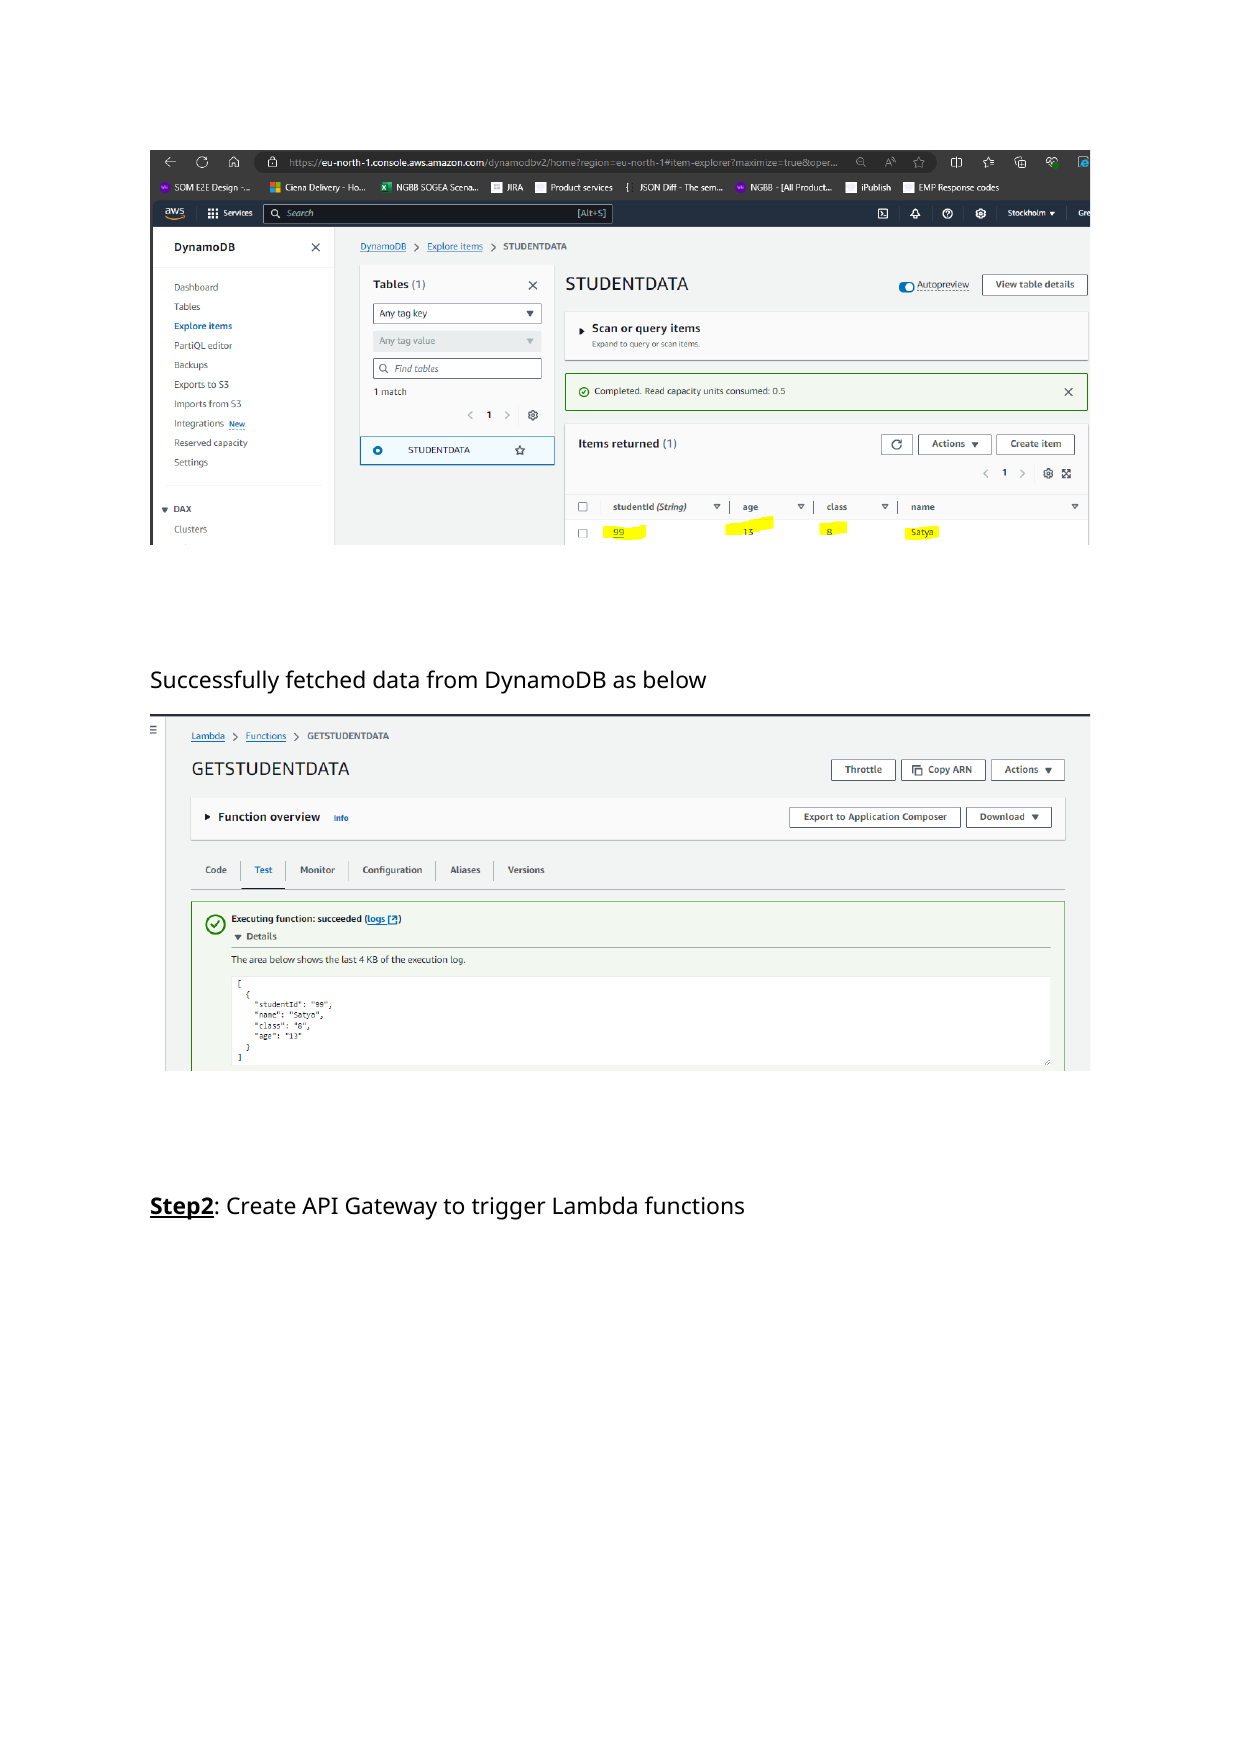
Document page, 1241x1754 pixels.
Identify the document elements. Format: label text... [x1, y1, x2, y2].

text Step2: Create API Gateway to trigger Lambda functions [150, 1190, 1090, 1221]
text Successfully fetched data from DynamoDB as below [150, 664, 1090, 695]
